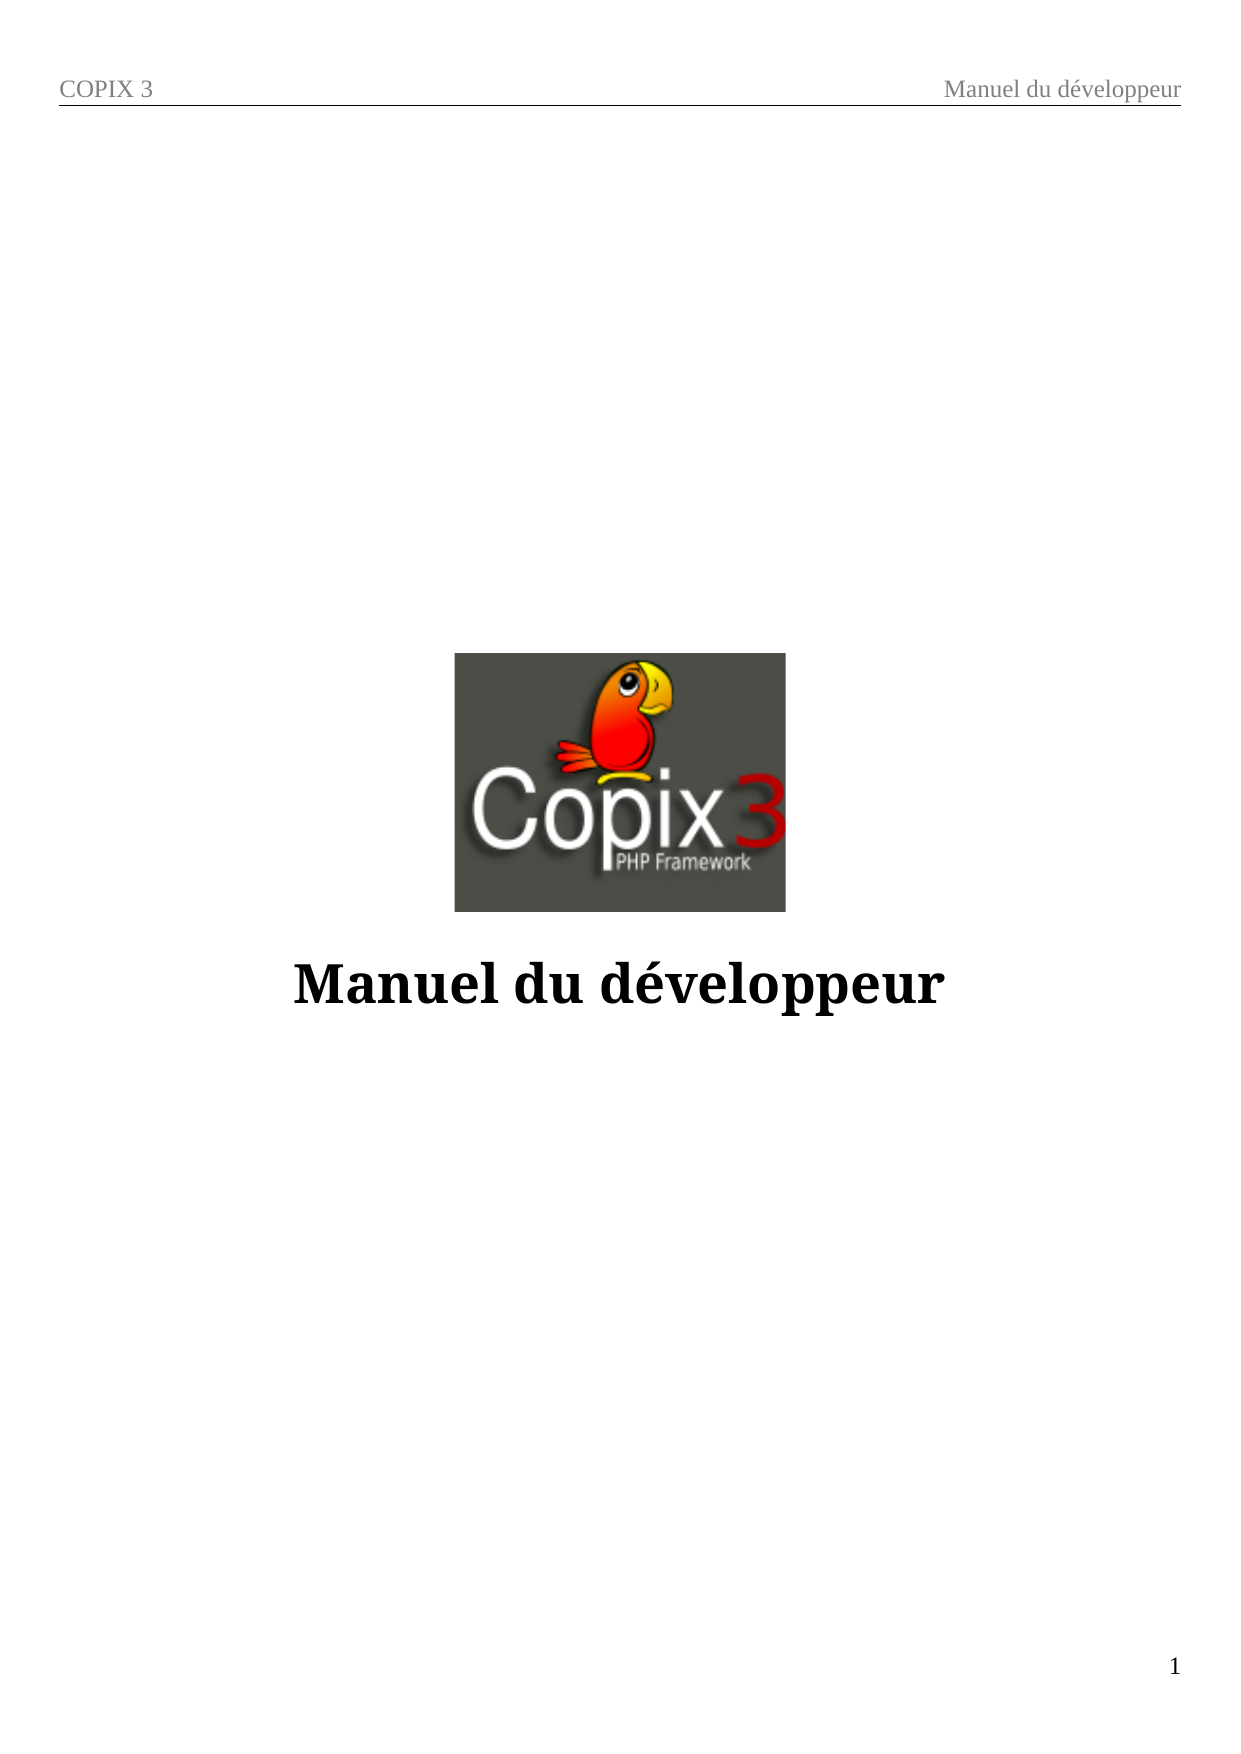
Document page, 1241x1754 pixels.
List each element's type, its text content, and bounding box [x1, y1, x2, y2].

picture [454, 653, 786, 912]
text Manuel du développeur [59, 946, 1181, 1019]
